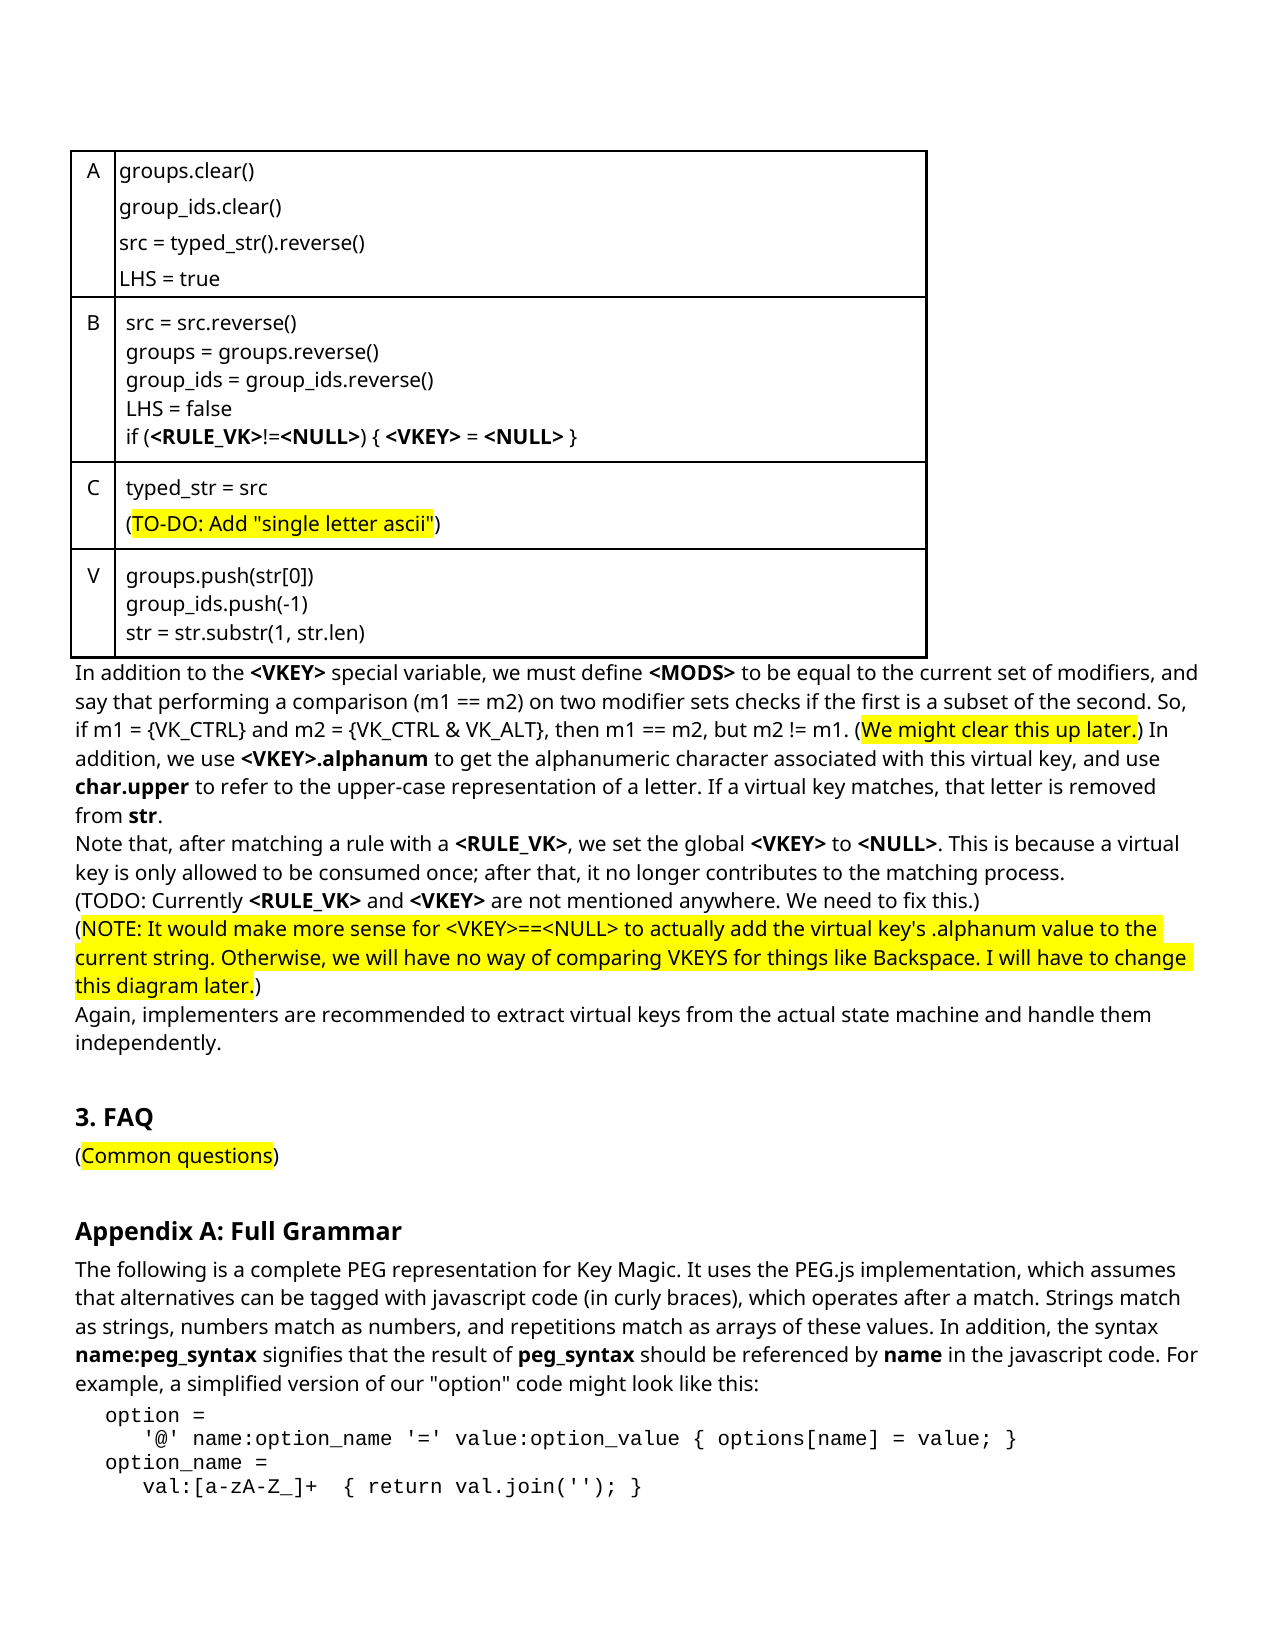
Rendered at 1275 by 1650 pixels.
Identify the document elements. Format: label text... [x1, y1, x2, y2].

table_cell groups.push(str[0]) group_ids.push(-1) str = str.substr(1, str.len) [116, 550, 925, 656]
text (NOTE: It would make more sense for <VKEY>==<NULL> to actually add the virtual key's .alphanum value to the current string. Otherwise, we will have no way of comparing VKEYS for things like Backspace. I will have to change this diagram later.) [75, 914, 1200, 1000]
text '@' name:option_name '=' value:option_value { options[name] = value; } [105, 1428, 1200, 1452]
table_cell src = src.reverse() groups = groups.reverse() group_ids = group_ids.reverse() LHS = false if (<RULE_VK>!=<NULL>) { <VKEY> = <NULL> } [116, 298, 925, 461]
table_cell C [72, 463, 114, 548]
text val:[a-zA-Z_]+ { return val.join(''); } [105, 1476, 1200, 1499]
table_cell B [72, 298, 114, 461]
table_cell groups.clear() group_ids.clear() src = typed_str().reverse() LHS = true [116, 152, 925, 296]
table_cell V [72, 550, 114, 656]
text Appendix A: Full Grammar [75, 1213, 1200, 1248]
text (TODO: Currently <RULE_VK> and <VKEY> are not mentioned anywhere. We need to fix this.) [75, 886, 1200, 914]
text 3. FAQ [75, 1100, 1200, 1134]
text Note that, after matching a rule with a <RULE_VK>, we set the global <VKEY> to <NULL>. This is because a virtual key is only allowed to be consumed once; after that, it no longer contributes to the matching process. [75, 829, 1200, 886]
text option = [105, 1405, 1200, 1428]
text (Common questions) [75, 1142, 1200, 1170]
text option_name = [105, 1452, 1200, 1476]
text Again, implementers are recommended to extract virtual keys from the actual state machine and handle them independently. [75, 1000, 1200, 1057]
text In addition to the <VKEY> special variable, we must define <MODS> to be equal to the current set of modifiers, and say that performing a comparison (m1 == m2) on two modifier sets checks if the first is a subset of the second. So, if m1 = {VK_CTRL} and m2 = {VK_CTRL & VK_ALT}, then m1 == m2, but m2 != m1. (We might clear this up later.) In addition, we use <VKEY>.alphanum to get the alphanumeric character associated with this virtual key, and use char.upper to refer to the upper-case representation of a letter. If a virtual key matches, that letter is removed from str. [75, 658, 1200, 829]
text The following is a complete PEG representation for Key Magic. It uses the PEG.js implementation, which assumes that alternatives can be tagged with javascript code (in curly braces), which operates after a match. Strings match as strings, numbers match as numbers, and repetitions match as arrays of these values. In addition, the syntax name:peg_syntax signifies that the result of peg_syntax should be referenced by name in the javascript code. For example, a simplified version of our "option" code might look like this: [75, 1255, 1200, 1397]
table_cell A [72, 152, 114, 296]
table_cell typed_str = src (TO-DO: Add "single letter ascii") [116, 463, 925, 548]
